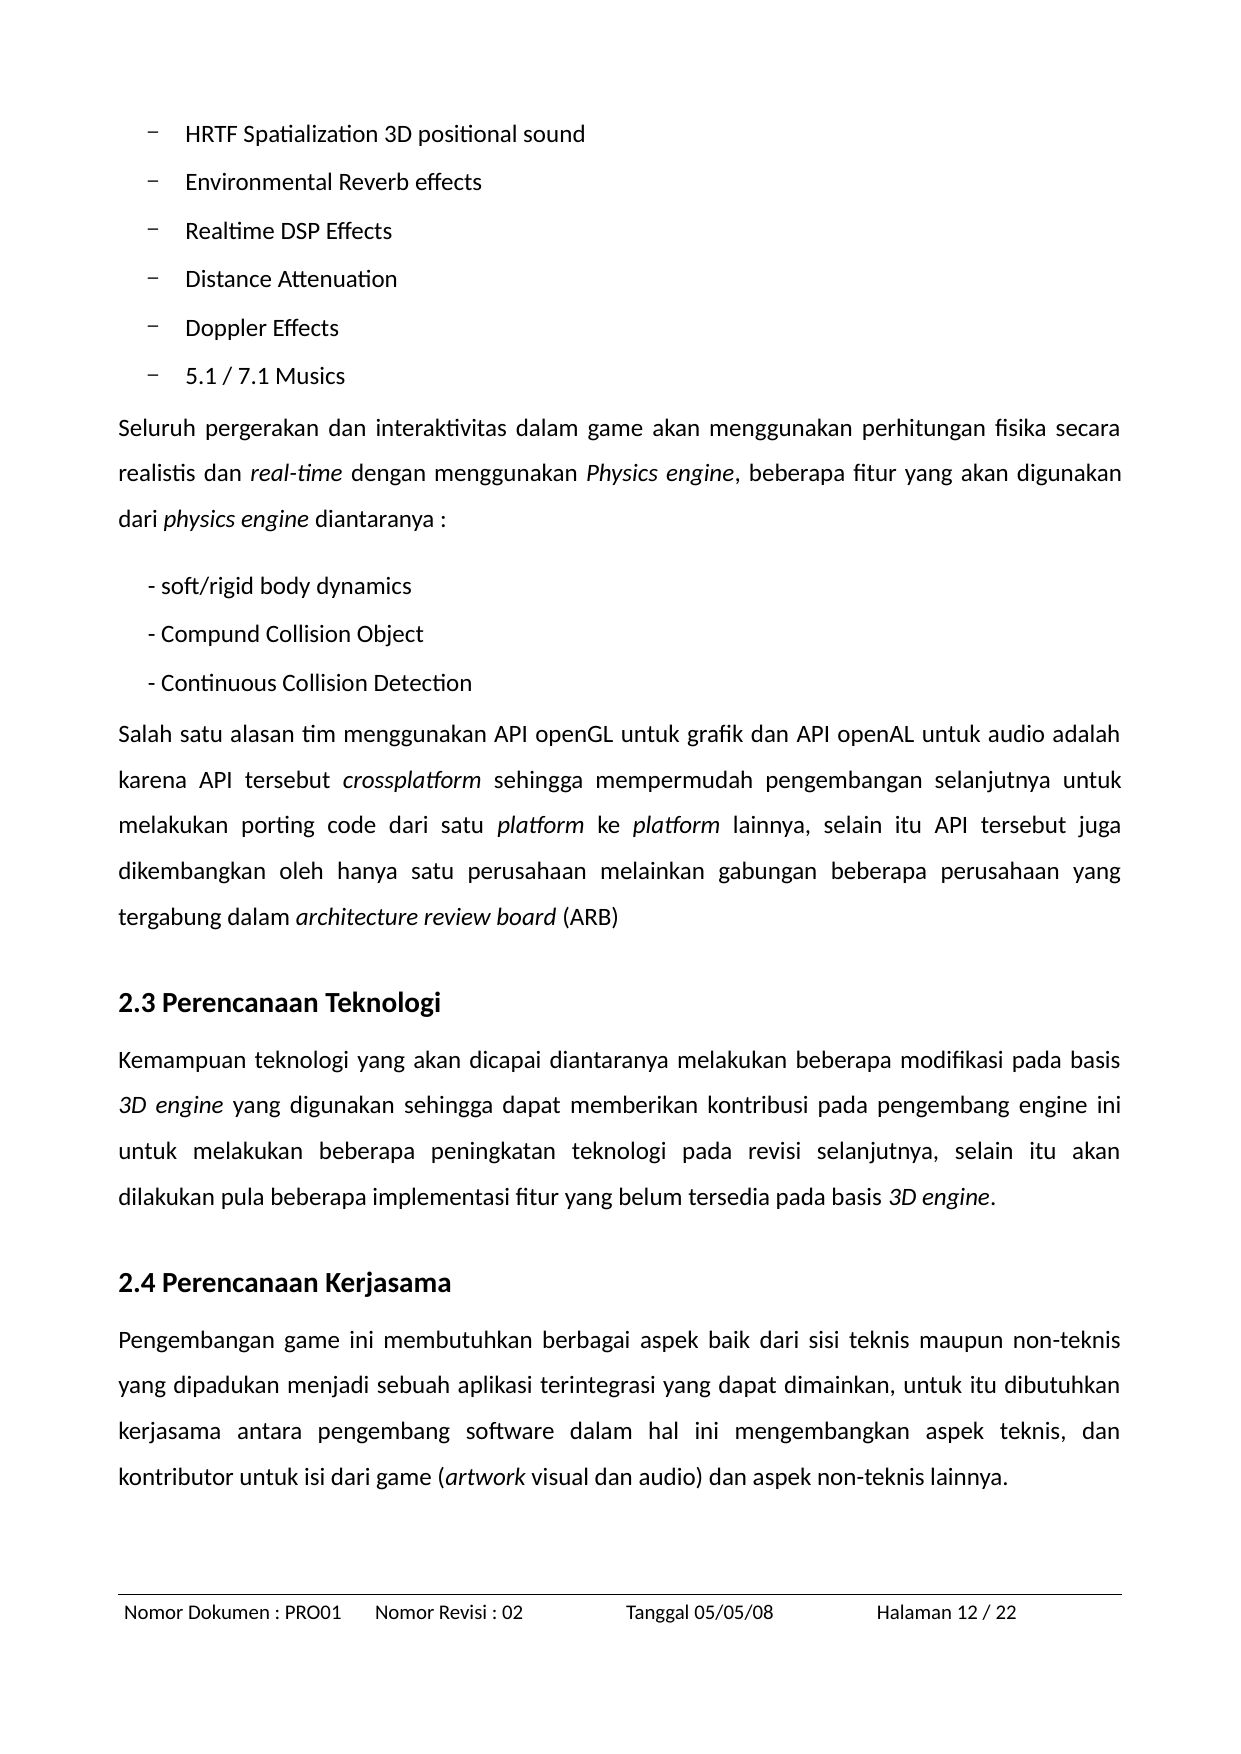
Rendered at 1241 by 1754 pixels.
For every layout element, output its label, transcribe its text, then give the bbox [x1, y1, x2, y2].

list Distance Attenuation [148, 263, 1122, 294]
list Realtime DSP Effects [148, 215, 1122, 246]
subtitle 2.3 Perencanaan Teknologi [118, 984, 1122, 1019]
list HRTF Spatialization 3D positional sound [148, 118, 1122, 149]
list Doppler Effects [148, 312, 1122, 342]
list 5.1 / 7.1 Musics [148, 360, 1122, 391]
text Kemampuan teknologi yang akan dicapai diantaranya melakukan beberapa modifikasi pada basis 3D engine yang digunakan sehingga dapat memberikan kontribusi pada pengembang engine ini untuk melakukan beberapa peningkatan teknologi pada revisi selanjutnya, selain itu akan dilakukan pula beberapa implementasi fitur yang belum tersedia pada basis 3D engine. [118, 1044, 1122, 1212]
text Pengembangan game ini membutuhkan berbagai aspek baik dari sisi teknis maupun non-teknis yang dipadukan menjadi sebuah aplikasi terintegrasi yang dapat dimainkan, untuk itu dibutuhkan kerjasama antara pengembang software dalam hal ini mengembangkan aspek teknis, dan kontributor untuk isi dari game (artwork visual dan audio) dan aspek non-teknis lainnya. [118, 1324, 1122, 1492]
text Salah satu alasan tim menggunakan API openGL untuk grafik dan API openAL untuk audio adalah karena API tersebut crossplatform sehingga mempermudah pengembangan selanjutnya untuk melakukan porting code dari satu platform ke platform lainnya, selain itu API tersebut juga dikembangkan oleh hanya satu perusahaan melainkan gabungan beberapa perusahaan yang tergabung dalam architecture review board (ARB) [118, 718, 1122, 932]
subtitle 2.4 Perencanaan Kerjasama [118, 1264, 1122, 1299]
list - Continuous Collision Detection [148, 667, 1122, 697]
list - soft/rigid body dynamics [148, 570, 1122, 600]
text Seluruh pergerakan dan interaktivitas dalam game akan menggunakan perhitungan fisika secara realistis dan real-time dengan menggunakan Physics engine, beberapa fitur yang akan digunakan dari physics engine diantaranya : [118, 412, 1122, 534]
list Environmental Reverb effects [148, 167, 1122, 197]
list - Compund Collision Object [148, 618, 1122, 649]
